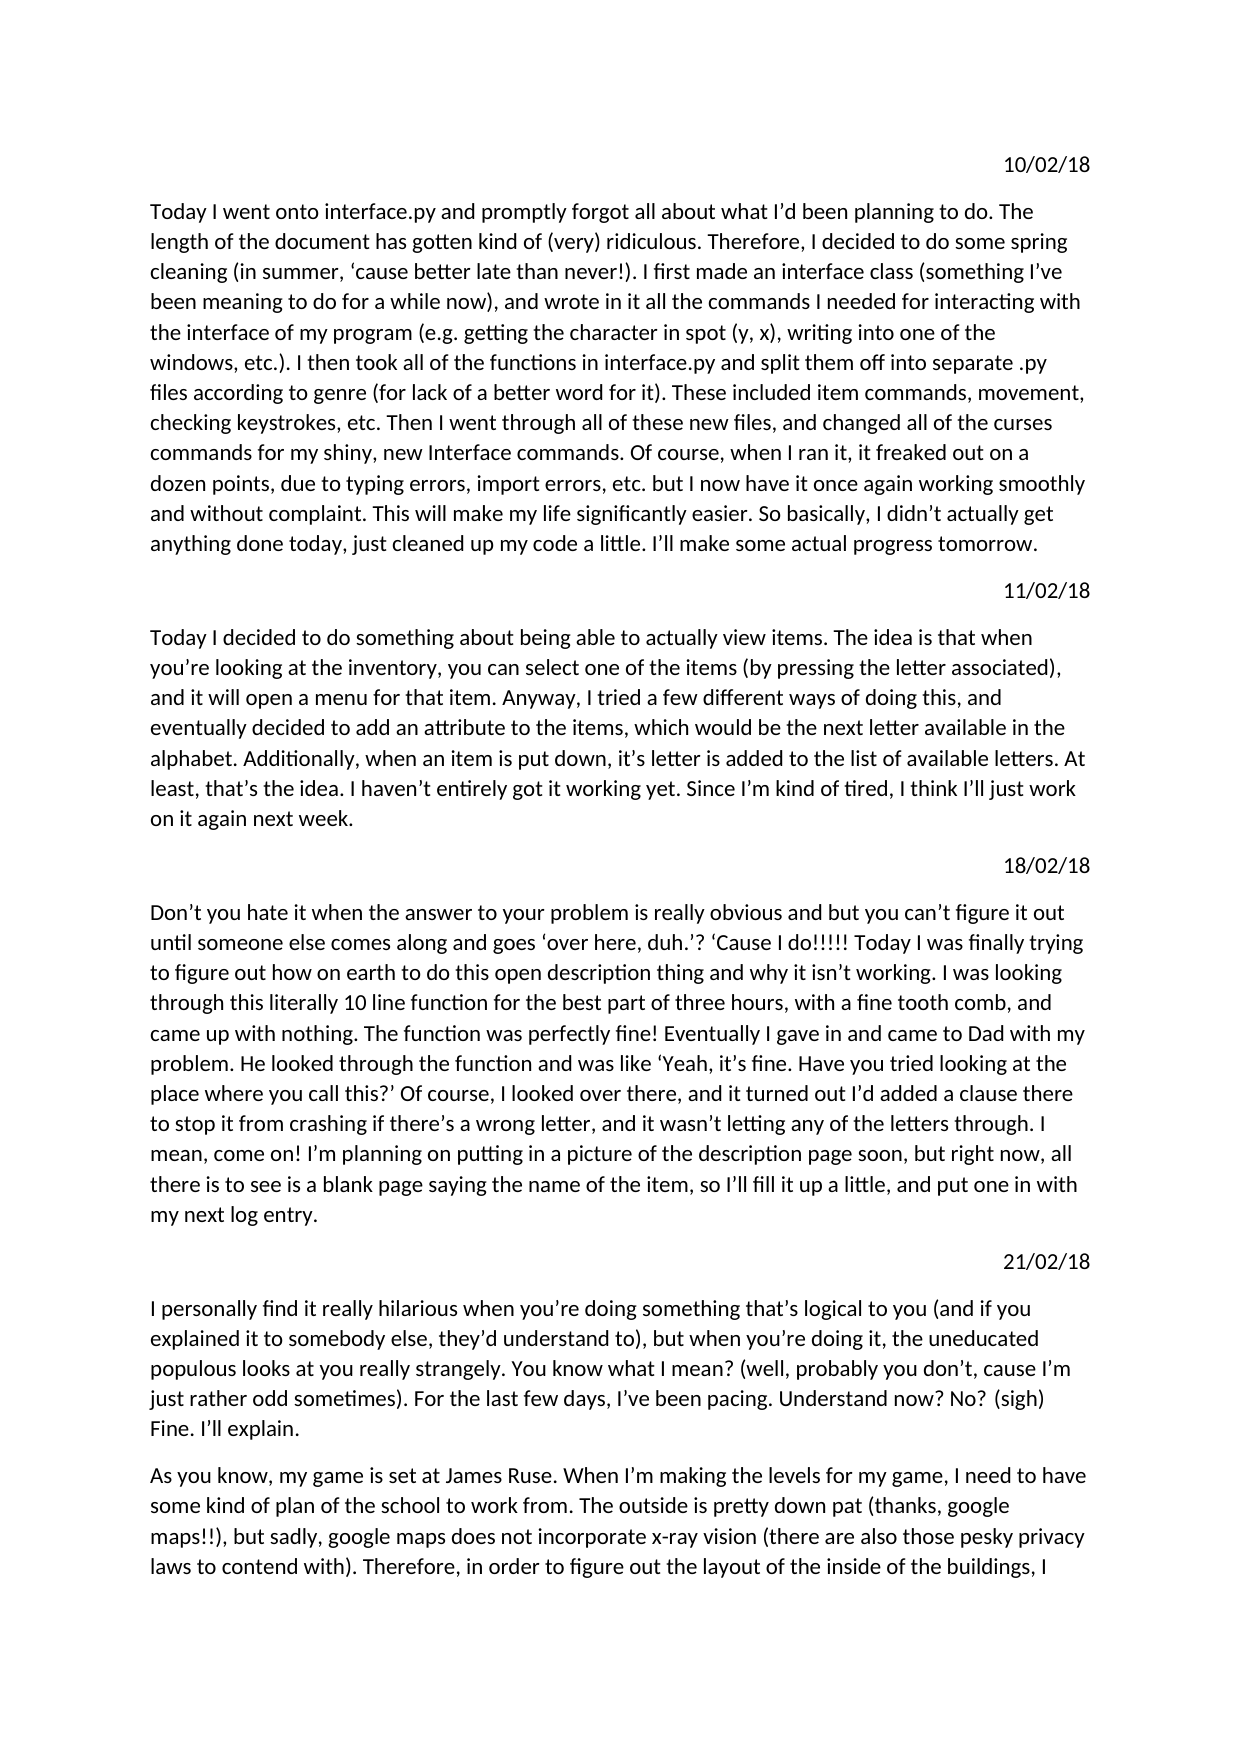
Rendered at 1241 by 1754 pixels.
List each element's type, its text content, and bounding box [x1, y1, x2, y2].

text 10/02/18 [150, 150, 1090, 178]
text Today I went onto interface.py and promptly forgot all about what I’d been planning to do. The length of the document has gotten kind of (very) ridiculous. Therefore, I decided to do some spring cleaning (in summer, ‘cause better late than never!). I first made an interface class (something I’ve been meaning to do for a while now), and wrote in it all the commands I needed for interacting with the interface of my program (e.g. getting the character in spot (y, x), writing into one of the windows, etc.). I then took all of the functions in interface.py and split them off into separate .py files according to genre (for lack of a better word for it). These included item commands, movement, checking keystrokes, etc. Then I went through all of these new files, and changed all of the curses commands for my shiny, new Interface commands. Of course, when I ran it, it freaked out on a dozen points, due to typing errors, import errors, etc. but I now have it once again working smoothly and without complaint. This will make my life significantly easier. So basically, I didn’t actually get anything done today, just cleaned up my code a little. I’ll make some actual progress tomorrow. [150, 197, 1090, 557]
text I personally find it really hilarious when you’re doing something that’s logical to you (and if you explained it to somebody else, they’d understand to), but when you’re doing it, the uneducated populous looks at you really strangely. You know what I mean? (well, probably you don’t, cause I’m just rather odd sometimes). For the last few days, I’ve been pacing. Understand now? No? (sigh) Fine. I’ll explain. [150, 1294, 1090, 1443]
text Today I decided to do something about being able to actually view items. The idea is that when you’re looking at the inventory, you can select one of the items (by pressing the letter associated), and it will open a menu for that item. Anyway, I tried a few different ways of doing this, and eventually decided to add an attribute to the items, which would be the next letter available in the alphabet. Additionally, when an item is put down, it’s letter is added to the list of available letters. At least, that’s the idea. I haven’t entirely got it working yet. Since I’m kind of tired, I think I’ll just work on it again next week. [150, 623, 1090, 832]
text 11/02/18 [150, 576, 1090, 604]
text Don’t you hate it when the answer to your problem is really obvious and but you can’t figure it out until someone else comes along and goes ‘over here, duh.’? ‘Cause I do!!!!! Today I was finally trying to figure out how on earth to do this open description thing and why it isn’t working. I was looking through this literally 10 line function for the best part of three hours, with a fine tooth comb, and came up with nothing. The function was perfectly fine! Eventually I gave in and came to Dad with my problem. He looked through the function and was like ‘Yeah, it’s fine. Have you tried looking at the place where you call this?’ Of course, I looked over there, and it turned out I’d added a clause there to stop it from crashing if there’s a wrong letter, and it wasn’t letting any of the letters through. I mean, come on! I’m planning on putting in a picture of the description page soon, but right now, all there is to see is a blank page saying the name of the item, so I’ll fill it up a little, and put one in with my next log entry. [150, 898, 1090, 1228]
text As you know, my game is set at James Ruse. When I’m making the levels for my game, I need to have some kind of plan of the school to work from. The outside is pretty down pat (thanks, google maps!!), but sadly, google maps does not incorporate x-ray vision (there are also those pesky privacy laws to contend with). Therefore, in order to figure out the layout of the inside of the buildings, I [150, 1461, 1090, 1580]
text 18/02/18 [150, 851, 1090, 879]
text 21/02/18 [150, 1247, 1090, 1275]
